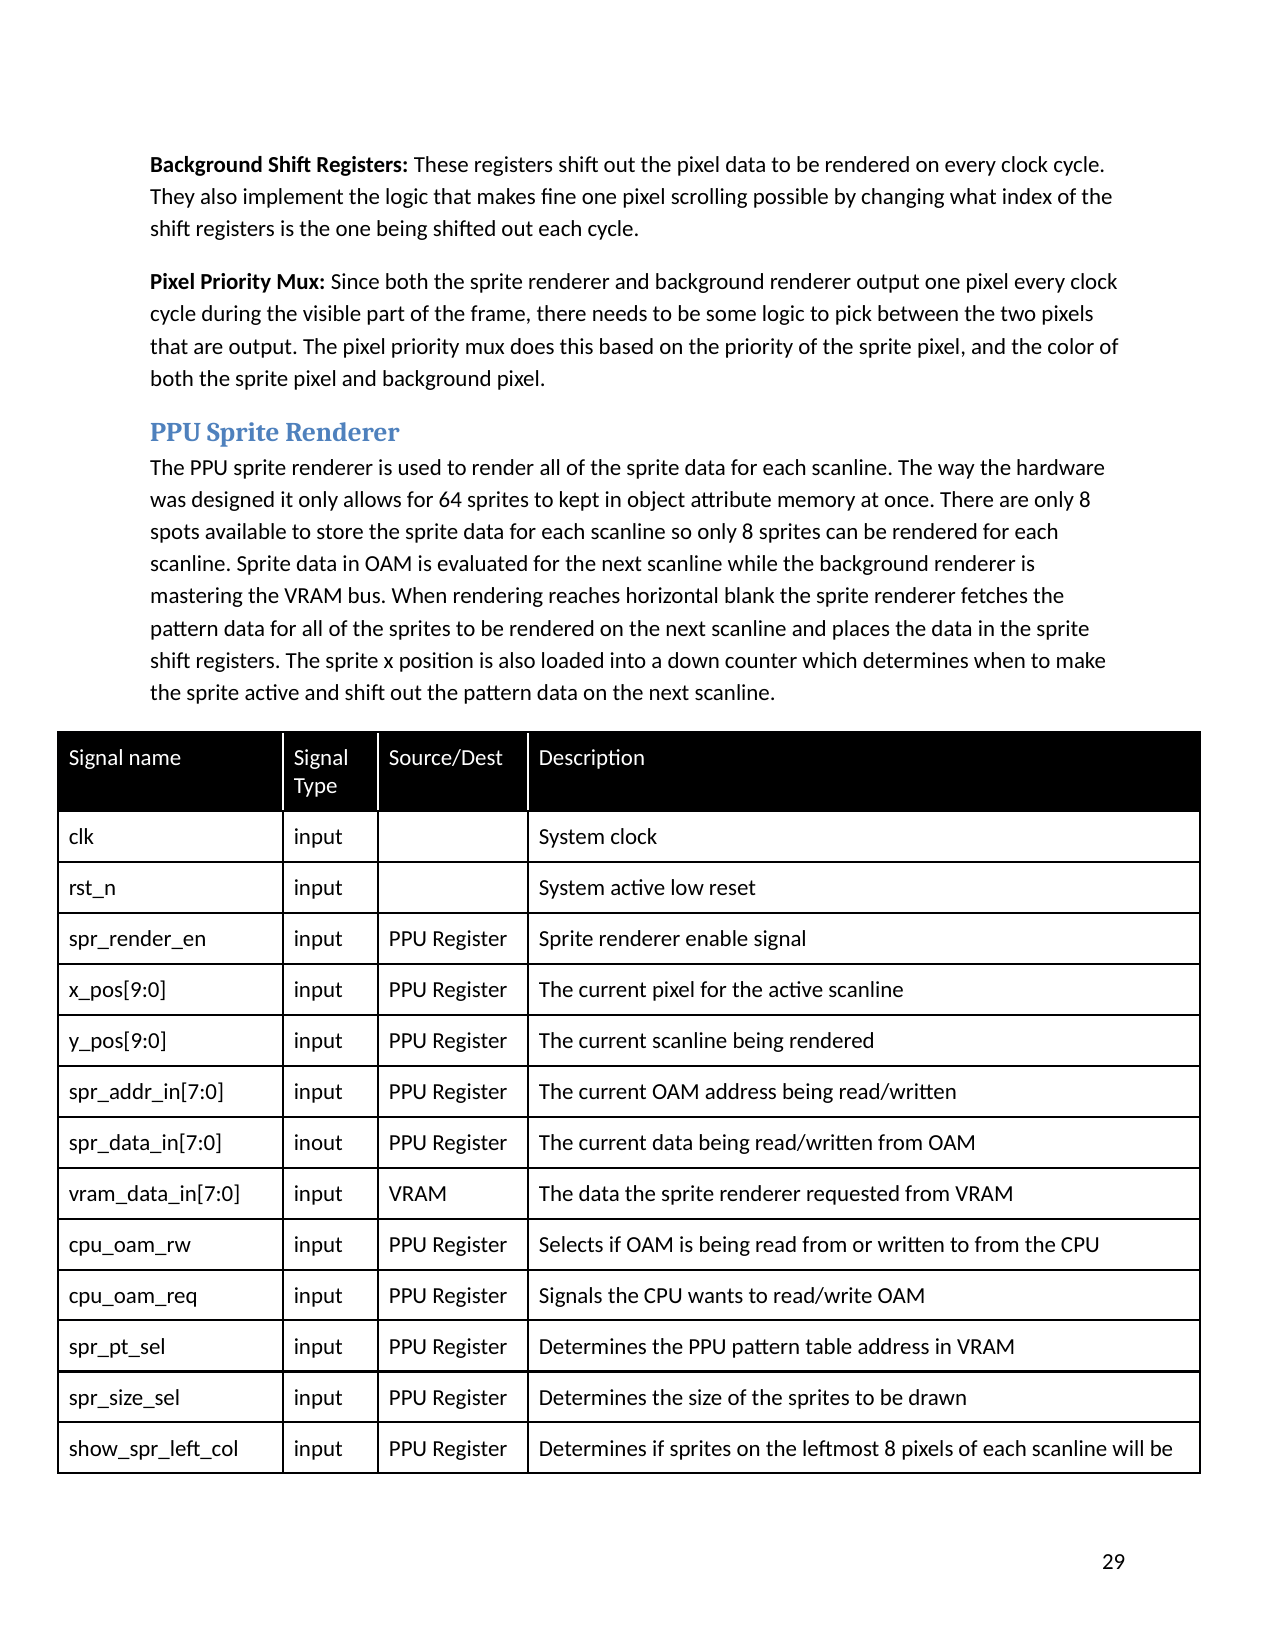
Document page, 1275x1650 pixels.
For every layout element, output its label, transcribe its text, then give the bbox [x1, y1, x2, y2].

table_header Signal name [59, 733, 282, 810]
table_cell The data the sprite renderer requested from VRAM [529, 1169, 1199, 1217]
table_cell Signals the CPU wants to read/write OAM [529, 1271, 1199, 1319]
table_cell Selects if OAM is being read from or written to from the CPU [529, 1220, 1199, 1268]
table_cell input [284, 965, 377, 1014]
table_cell input [284, 914, 377, 963]
table_cell spr_data_in[7:0] [59, 1118, 282, 1167]
table_cell PPU Register [379, 1423, 527, 1472]
table_cell PPU Register [379, 1118, 527, 1167]
table_cell PPU Register [379, 1321, 527, 1370]
text Pixel Priority Mux: Since both the sprite renderer and background renderer output one pixel every clock cycle during the visible part of the frame, there needs to be some logic to pick between the two pixels that are output. The pixel priority mux does this based on the priority of the sprite pixel, and the color of both the sprite pixel and background pixel. [150, 267, 1125, 392]
table_cell The current scanline being rendered [529, 1016, 1199, 1065]
table_cell PPU Register [379, 1220, 527, 1268]
table_cell PPU Register [379, 1067, 527, 1116]
table_cell Determines the PPU pattern table address in VRAM [529, 1321, 1199, 1370]
table_cell rst_n [59, 863, 282, 912]
table_cell PPU Register [379, 1373, 527, 1421]
table_cell spr_size_sel [59, 1373, 282, 1421]
table_cell PPU Register [379, 1016, 527, 1065]
table_cell [379, 812, 527, 861]
table_cell The current OAM address being read/written [529, 1067, 1199, 1116]
table_cell Sprite renderer enable signal [529, 914, 1199, 963]
table_cell Determines the size of the sprites to be drawn [529, 1373, 1199, 1421]
table_cell input [284, 1169, 377, 1217]
table_cell x_pos[9:0] [59, 965, 282, 1014]
table_cell spr_render_en [59, 914, 282, 963]
table_header Source/Dest [379, 733, 527, 810]
table_cell The current data being read/written from OAM [529, 1118, 1199, 1167]
table_cell PPU Register [379, 965, 527, 1014]
table_cell System clock [529, 812, 1199, 861]
subtitle PPU Sprite Renderer [150, 417, 1125, 448]
table_cell [379, 863, 527, 912]
table_cell System active low reset [529, 863, 1199, 912]
table_cell vram_data_in[7:0] [59, 1169, 282, 1217]
table_cell input [284, 1271, 377, 1319]
table_cell input [284, 1067, 377, 1116]
table_cell The current pixel for the active scanline [529, 965, 1199, 1014]
table_cell input [284, 1321, 377, 1370]
table_header Description [529, 733, 1199, 810]
table_cell cpu_oam_req [59, 1271, 282, 1319]
table_cell input [284, 1423, 377, 1472]
table_cell Determines if sprites on the leftmost 8 pixels of each scanline will be [529, 1423, 1199, 1472]
table_cell y_pos[9:0] [59, 1016, 282, 1065]
table_cell inout [284, 1118, 377, 1167]
table_cell PPU Register [379, 1271, 527, 1319]
table_cell PPU Register [379, 914, 527, 963]
table_cell clk [59, 812, 282, 861]
table_cell input [284, 863, 377, 912]
table_cell show_spr_left_col [59, 1423, 282, 1472]
text Background Shift Registers: These registers shift out the pixel data to be rendered on every clock cycle. They also implement the logic that makes fine one pixel scrolling possible by changing what index of the shift registers is the one being shifted out each cycle. [150, 150, 1125, 242]
table_cell spr_pt_sel [59, 1321, 282, 1370]
table_cell cpu_oam_rw [59, 1220, 282, 1268]
table_cell input [284, 1016, 377, 1065]
table_cell input [284, 812, 377, 861]
table_cell input [284, 1220, 377, 1268]
table_cell input [284, 1373, 377, 1421]
table_header Signal Type [284, 733, 377, 810]
text The PPU sprite renderer is used to render all of the sprite data for each scanline. The way the hardware was designed it only allows for 64 sprites to kept in object attribute memory at once. There are only 8 spots available to store the sprite data for each scanline so only 8 sprites can be rendered for each scanline. Sprite data in OAM is evaluated for the next scanline while the background renderer is mastering the VRAM bus. When rendering reaches horizontal blank the sprite renderer fetches the pattern data for all of the sprites to be rendered on the next scanline and places the data in the sprite shift registers. The sprite x position is also loaded into a down counter which determines when to make the sprite active and shift out the pattern data on the next scanline. [150, 453, 1125, 706]
table_cell VRAM [379, 1169, 527, 1217]
table_cell spr_addr_in[7:0] [59, 1067, 282, 1116]
